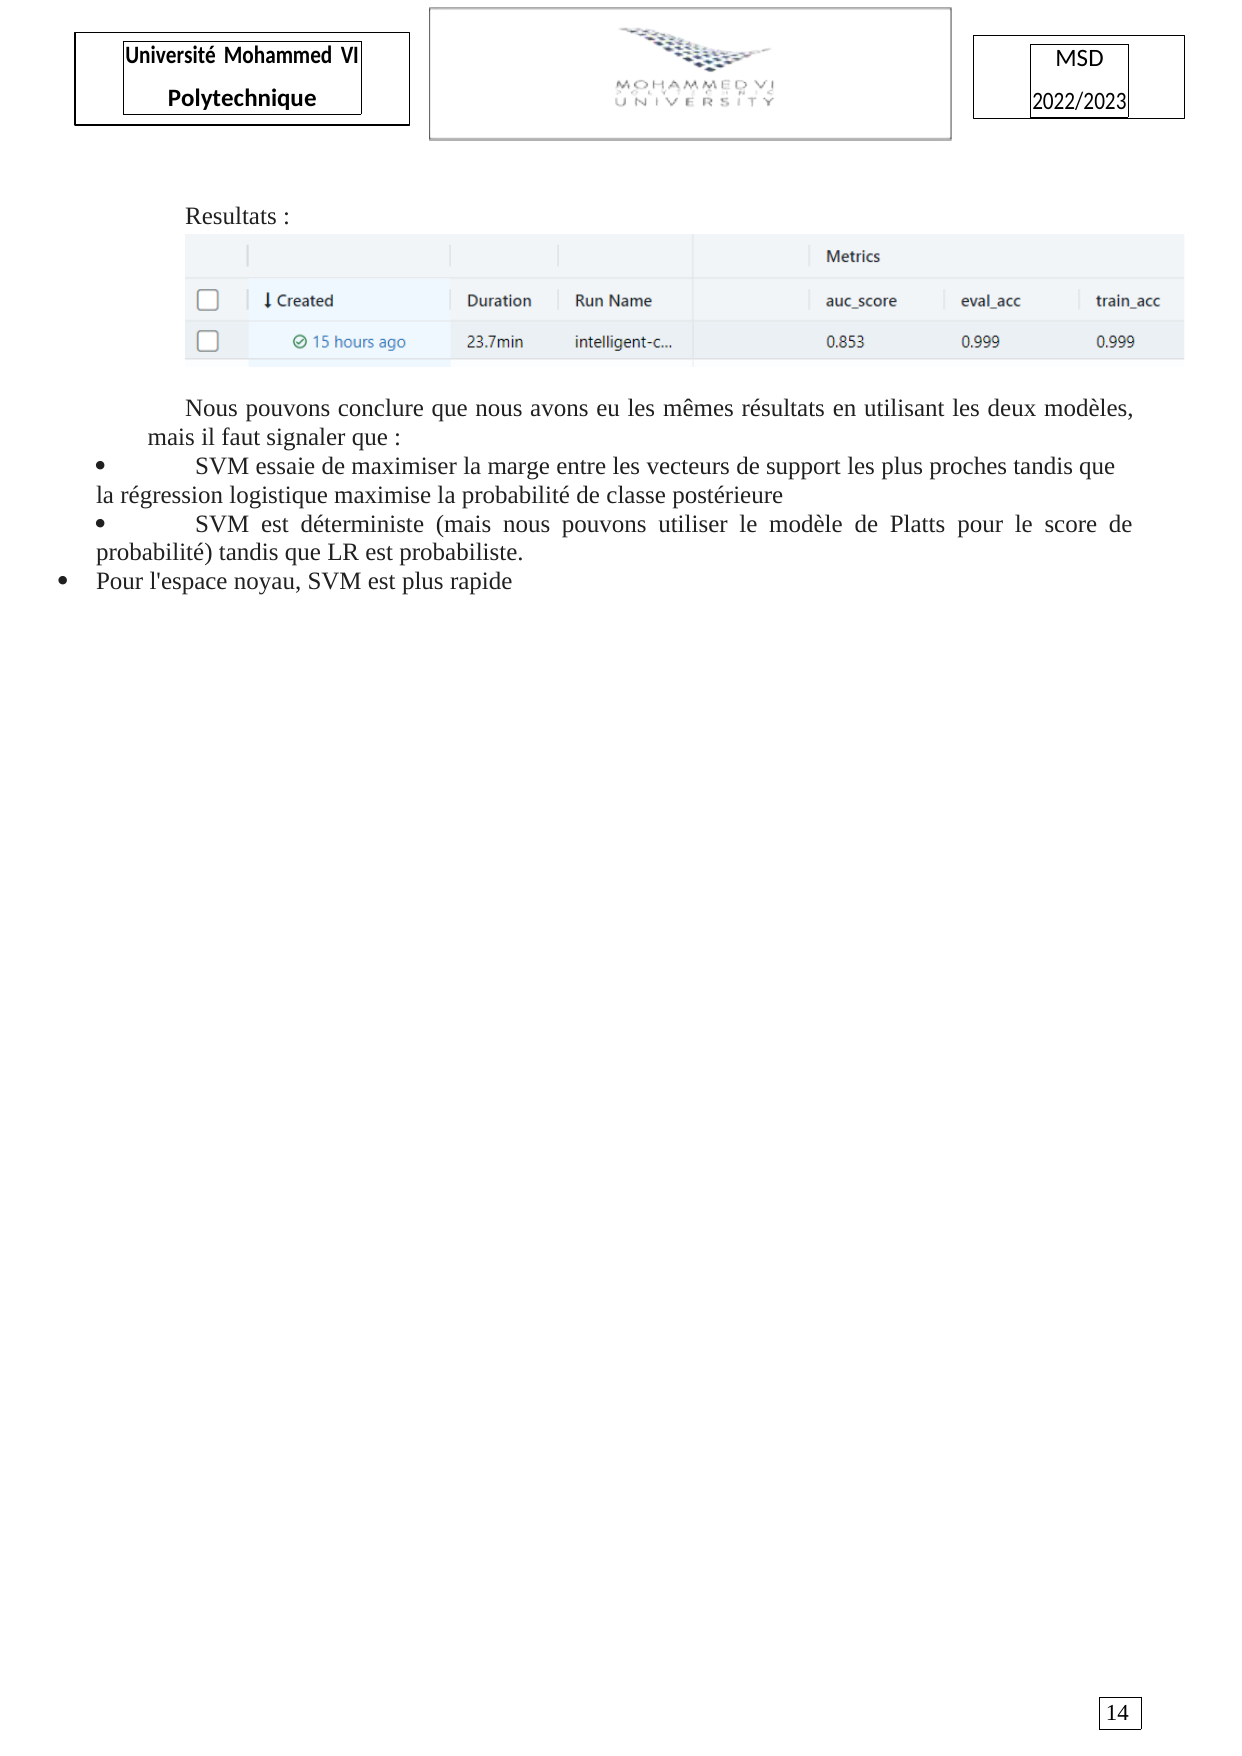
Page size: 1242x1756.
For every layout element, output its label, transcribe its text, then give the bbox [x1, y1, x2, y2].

text Resultats : [185, 201, 1212, 230]
list SVM est déterministe (mais nous pouvons utiliser le modèle de Platts pour le score de probabilité) tandis que LR est probabiliste. [96, 509, 1135, 566]
list SVM essaie de maximiser la marge entre les vecteurs de support les plus proches tandis que la régression logistique maximise la probabilité de classe postérieure [96, 451, 1136, 509]
text Nous pouvons conclure que nous avons eu les mêmes résultats en utilisant les deux modèles, mais il faut signaler que : [147, 393, 1143, 451]
list Pour l'espace noyau, SVM est plus rapide [58, 566, 1212, 595]
